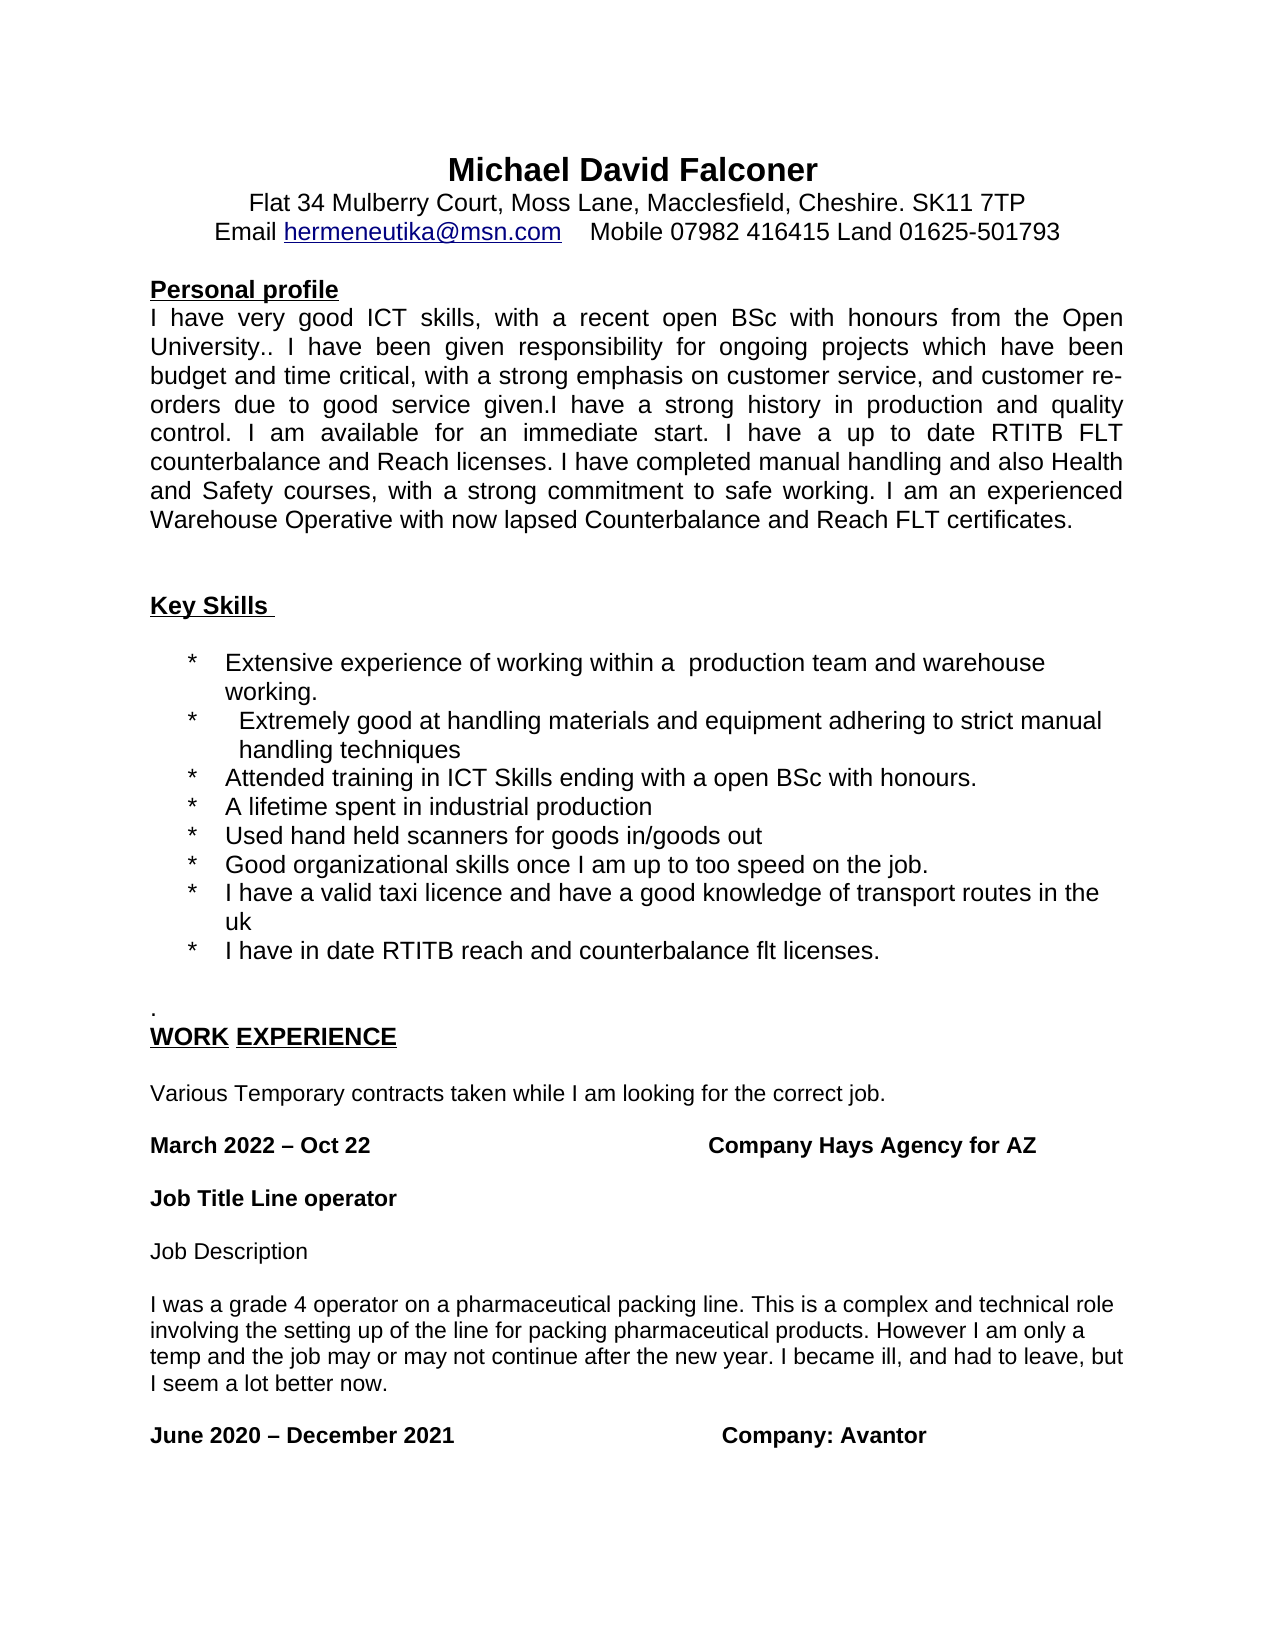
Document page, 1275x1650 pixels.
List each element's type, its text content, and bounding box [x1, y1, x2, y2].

text June 2020 – December 2021 Company: Avantor [150, 1422, 1125, 1449]
text . [150, 993, 1125, 1022]
text WORK EXPERIENCE [150, 1022, 1125, 1051]
list I have a valid taxi licence and have a good knowledge of transport routes in the uk [187, 878, 1125, 936]
text Job Description [150, 1238, 1125, 1264]
list Extensive experience of working within a production team and warehouse working. [187, 648, 1125, 706]
text Key Skills [150, 591, 1125, 620]
text Various Temporary contracts taken while I am looking for the correct job. [150, 1080, 1125, 1106]
text Personal profile [150, 275, 1125, 303]
list Extremely good at handling materials and equipment adhering to strict manual handling techniques [187, 706, 1125, 763]
list A lifetime spent in industrial production [187, 792, 1125, 821]
text March 2022 – Oct 22 Company Hays Agency for AZ [150, 1132, 1125, 1159]
text Michael David Falconer [150, 150, 1125, 188]
list Attended training in ICT Skills ending with a open BSc with honours. [187, 763, 1125, 792]
text Job Title Line operator [150, 1185, 1125, 1211]
text Flat 34 Mulberry Court, Moss Lane, Macclesfield, Cheshire. SK11 7TP [150, 188, 1125, 217]
text I was a grade 4 operator on a pharmaceutical packing line. This is a complex and technical role involving the setting up of the line for packing pharmaceutical products. However I am only a temp and the job may or may not continue after the new year. I became ill, and had to leave, but I seem a lot better now. [150, 1291, 1125, 1396]
text I have very good ICT skills, with a recent open BSc with honours from the Open University.. I have been given responsibility for ongoing projects which have been budget and time critical, with a strong emphasis on customer service, and customer re-orders due to good service given.I have a strong history in production and quality control. I am available for an immediate start. I have a up to date RTITB FLT counterbalance and Reach licenses. I have completed manual handling and also Health and Safety courses, with a strong commitment to safe working. I am an experienced Warehouse Operative with now lapsed Counterbalance and Reach FLT certificates. [150, 303, 1125, 533]
text Email hermeneutika@msn.com Mobile 07982 416415 Land 01625-501793 [150, 217, 1125, 246]
list Good organizational skills once I am up to too speed on the job. [187, 850, 1125, 878]
list Used hand held scanners for goods in/goods out [187, 821, 1125, 850]
list I have in date RTITB reach and counterbalance flt licenses. [187, 936, 1125, 965]
